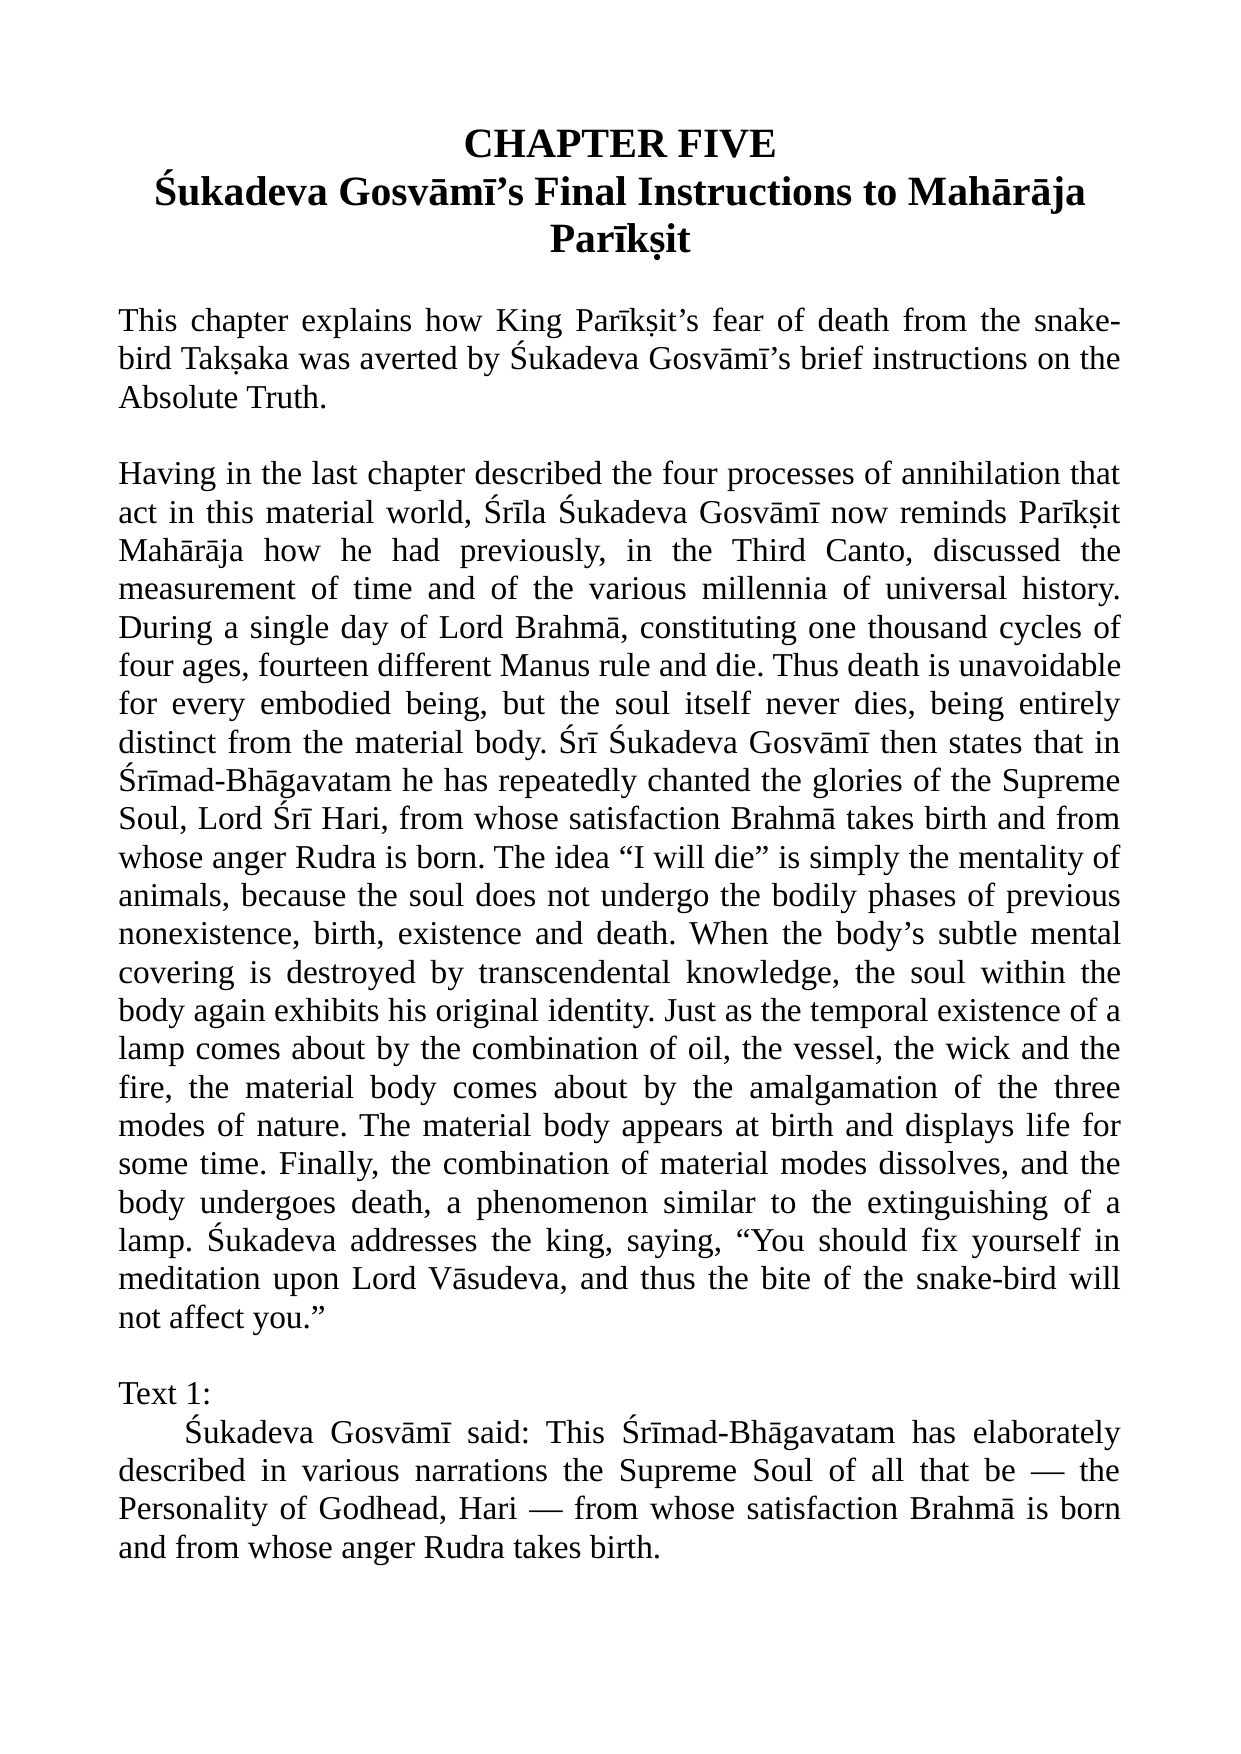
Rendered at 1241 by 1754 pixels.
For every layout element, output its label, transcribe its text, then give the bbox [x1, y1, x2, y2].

text This chapter explains how King Parīkṣit’s fear of death from the snake-bird Takṣaka was averted by Śukadeva Gosvāmī’s brief instructions on the Absolute Truth. [118, 300, 1122, 415]
text Śukadeva Gosvāmī’s Final Instructions to Mahārāja Parīkṣit [118, 166, 1122, 262]
text Śukadeva Gosvāmī said: This Śrīmad-Bhāgavatam has elaborately described in various narrations the Supreme Soul of all that be — the Personality of Godhead, Hari — from whose satisfaction Brahmā is born and from whose anger Rudra takes birth. [118, 1412, 1122, 1565]
text Having in the last chapter described the four processes of annihilation that act in this material world, Śrīla Śukadeva Gosvāmī now reminds Parīkṣit Mahārāja how he had previously, in the Third Canto, discussed the measurement of time and of the various millennia of universal history. During a single day of Lord Brahmā, constituting one thousand cycles of four ages, fourteen different Manus rule and die. Thus death is unavoidable for every embodied being, but the soul itself never dies, being entirely distinct from the material body. Śrī Śukadeva Gosvāmī then states that in Śrīmad-Bhāgavatam he has repeatedly chanted the glories of the Supreme Soul, Lord Śrī Hari, from whose satisfaction Brahmā takes birth and from whose anger Rudra is born. The idea “I will die” is simply the mentality of animals, because the soul does not undergo the bodily phases of previous nonexistence, birth, existence and death. When the body’s subtle mental covering is destroyed by transcendental knowledge, the soul within the body again exhibits his original identity. Just as the temporal existence of a lamp comes about by the combination of oil, the vessel, the wick and the fire, the material body comes about by the amalgamation of the three modes of nature. The material body appears at birth and displays life for some time. Finally, the combination of material modes dissolves, and the body undergoes death, a phenomenon similar to the extinguishing of a lamp. Śukadeva addresses the king, saying, “You should fix yourself in meditation upon Lord Vāsudeva, and thus the bite of the snake-bird will not affect you.” [118, 453, 1122, 1335]
text CHAPTER FIVE [118, 118, 1122, 166]
text Text 1: [118, 1373, 1122, 1412]
